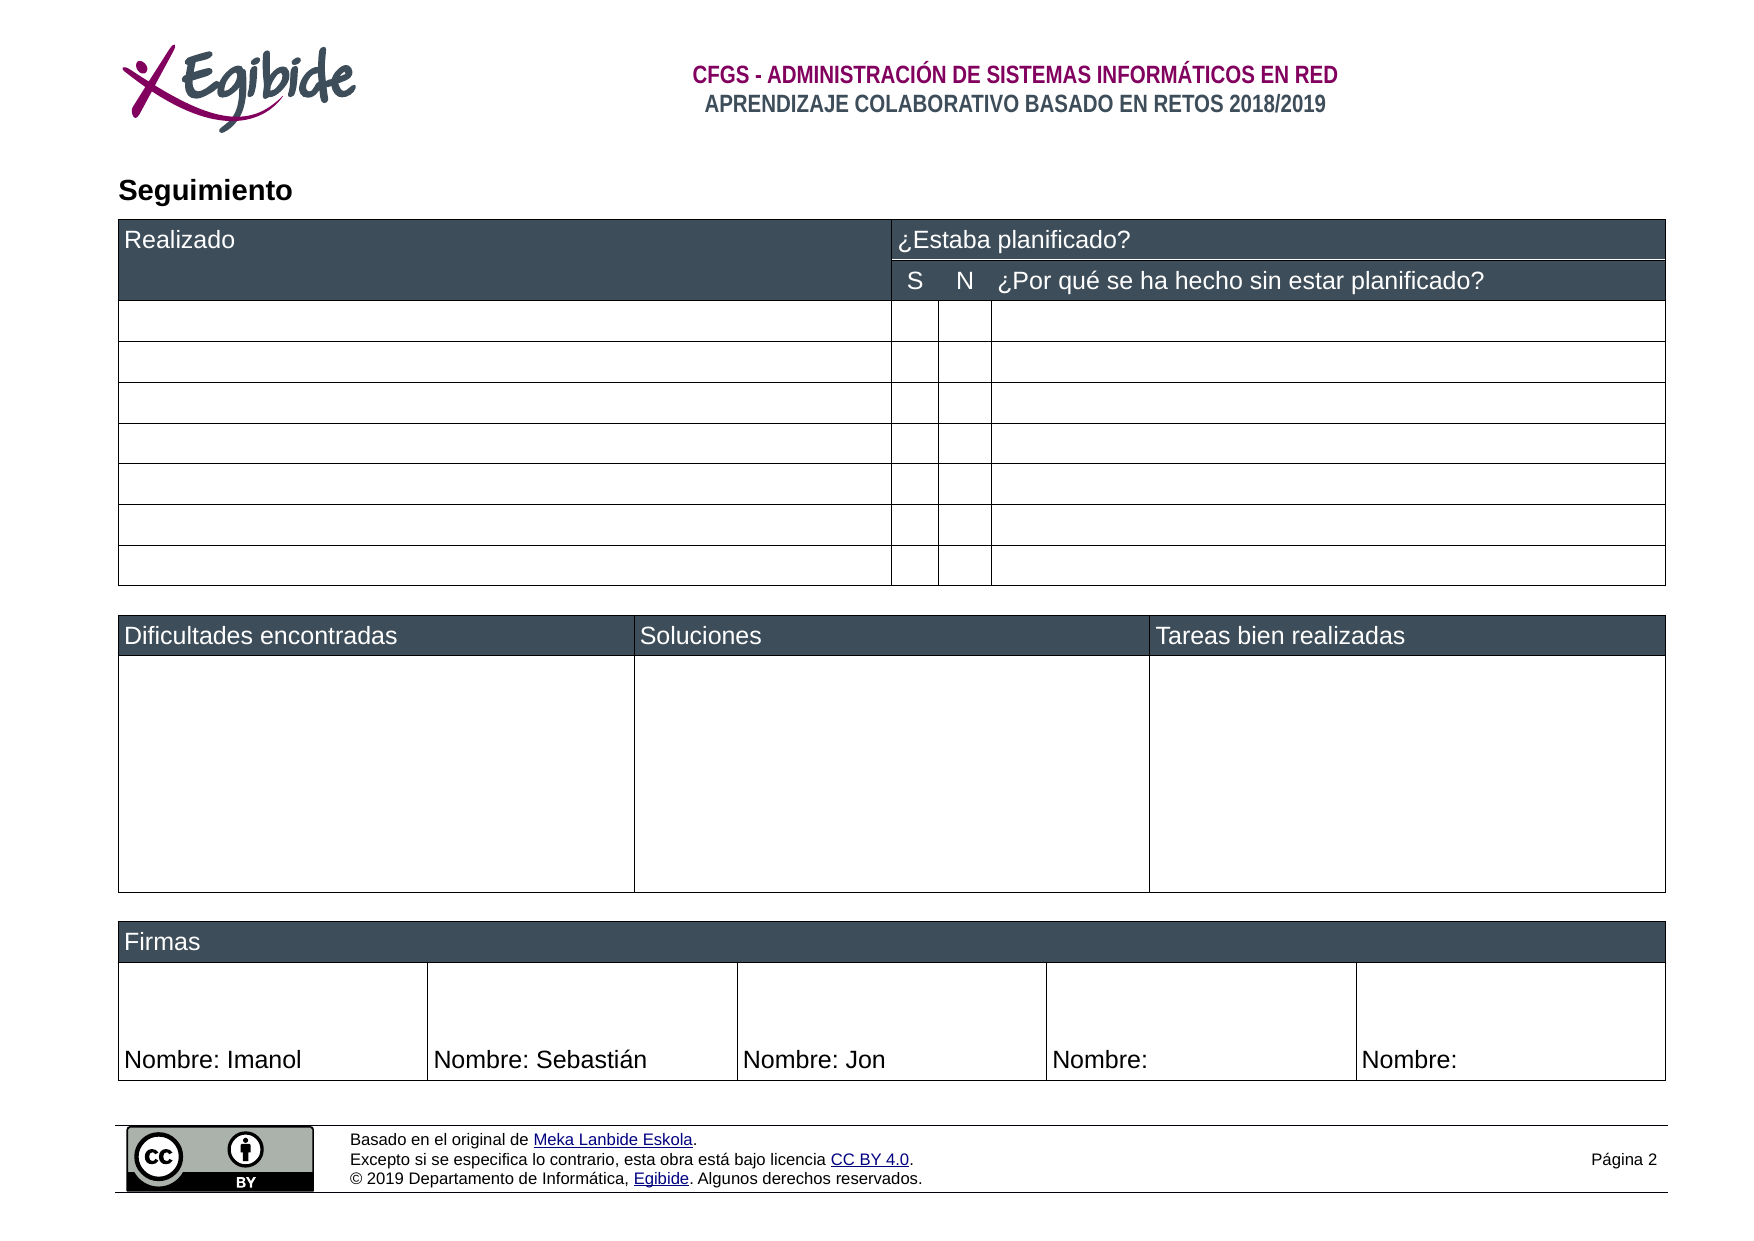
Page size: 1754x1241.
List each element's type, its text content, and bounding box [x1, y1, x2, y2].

table_cell [939, 546, 991, 585]
table_cell [892, 505, 938, 544]
table_cell [939, 464, 991, 504]
table_cell Nombre: Jon [738, 963, 1046, 1080]
table_cell [939, 505, 991, 544]
table_cell [892, 464, 938, 504]
subtitle Seguimiento [118, 173, 1665, 206]
table_header Firmas [119, 922, 1665, 962]
table_cell [119, 656, 634, 892]
table_cell N [938, 261, 991, 300]
table_cell [939, 424, 991, 463]
table_cell [892, 301, 938, 341]
table_cell [992, 424, 1665, 463]
table_cell [892, 342, 938, 382]
table_cell [939, 342, 991, 382]
table_cell [892, 383, 938, 422]
table_cell [992, 383, 1665, 422]
table_cell [892, 546, 938, 585]
table_cell [992, 342, 1665, 382]
table_cell Nombre: Imanol [119, 963, 427, 1080]
table_cell [892, 424, 938, 463]
table_cell [992, 546, 1665, 585]
table_header Tareas bien realizadas [1150, 616, 1665, 655]
table_cell S [892, 261, 938, 300]
table_header Dificultades encontradas [119, 616, 634, 655]
table_cell [119, 464, 891, 504]
table_cell Nombre: [1047, 963, 1356, 1080]
table_cell [119, 546, 891, 585]
table_cell [119, 424, 891, 463]
table_header ¿Estaba planificado? [892, 220, 1665, 259]
table_cell [939, 301, 991, 341]
table_cell [1150, 656, 1665, 892]
table_cell [119, 342, 891, 382]
table_cell [939, 383, 991, 422]
table_cell [635, 656, 1149, 892]
table_cell [119, 383, 891, 422]
table_header Soluciones [635, 616, 1149, 655]
table_cell Nombre: [1357, 963, 1665, 1080]
table_cell [119, 301, 891, 341]
table_cell ¿Por qué se ha hecho sin estar planificado? [991, 261, 1665, 300]
table_cell [992, 301, 1665, 341]
table_header Realizado [119, 220, 891, 300]
table_cell [119, 505, 891, 544]
table_cell [992, 505, 1665, 544]
table_cell [992, 464, 1665, 504]
table_cell Nombre: Sebastián [428, 963, 737, 1080]
